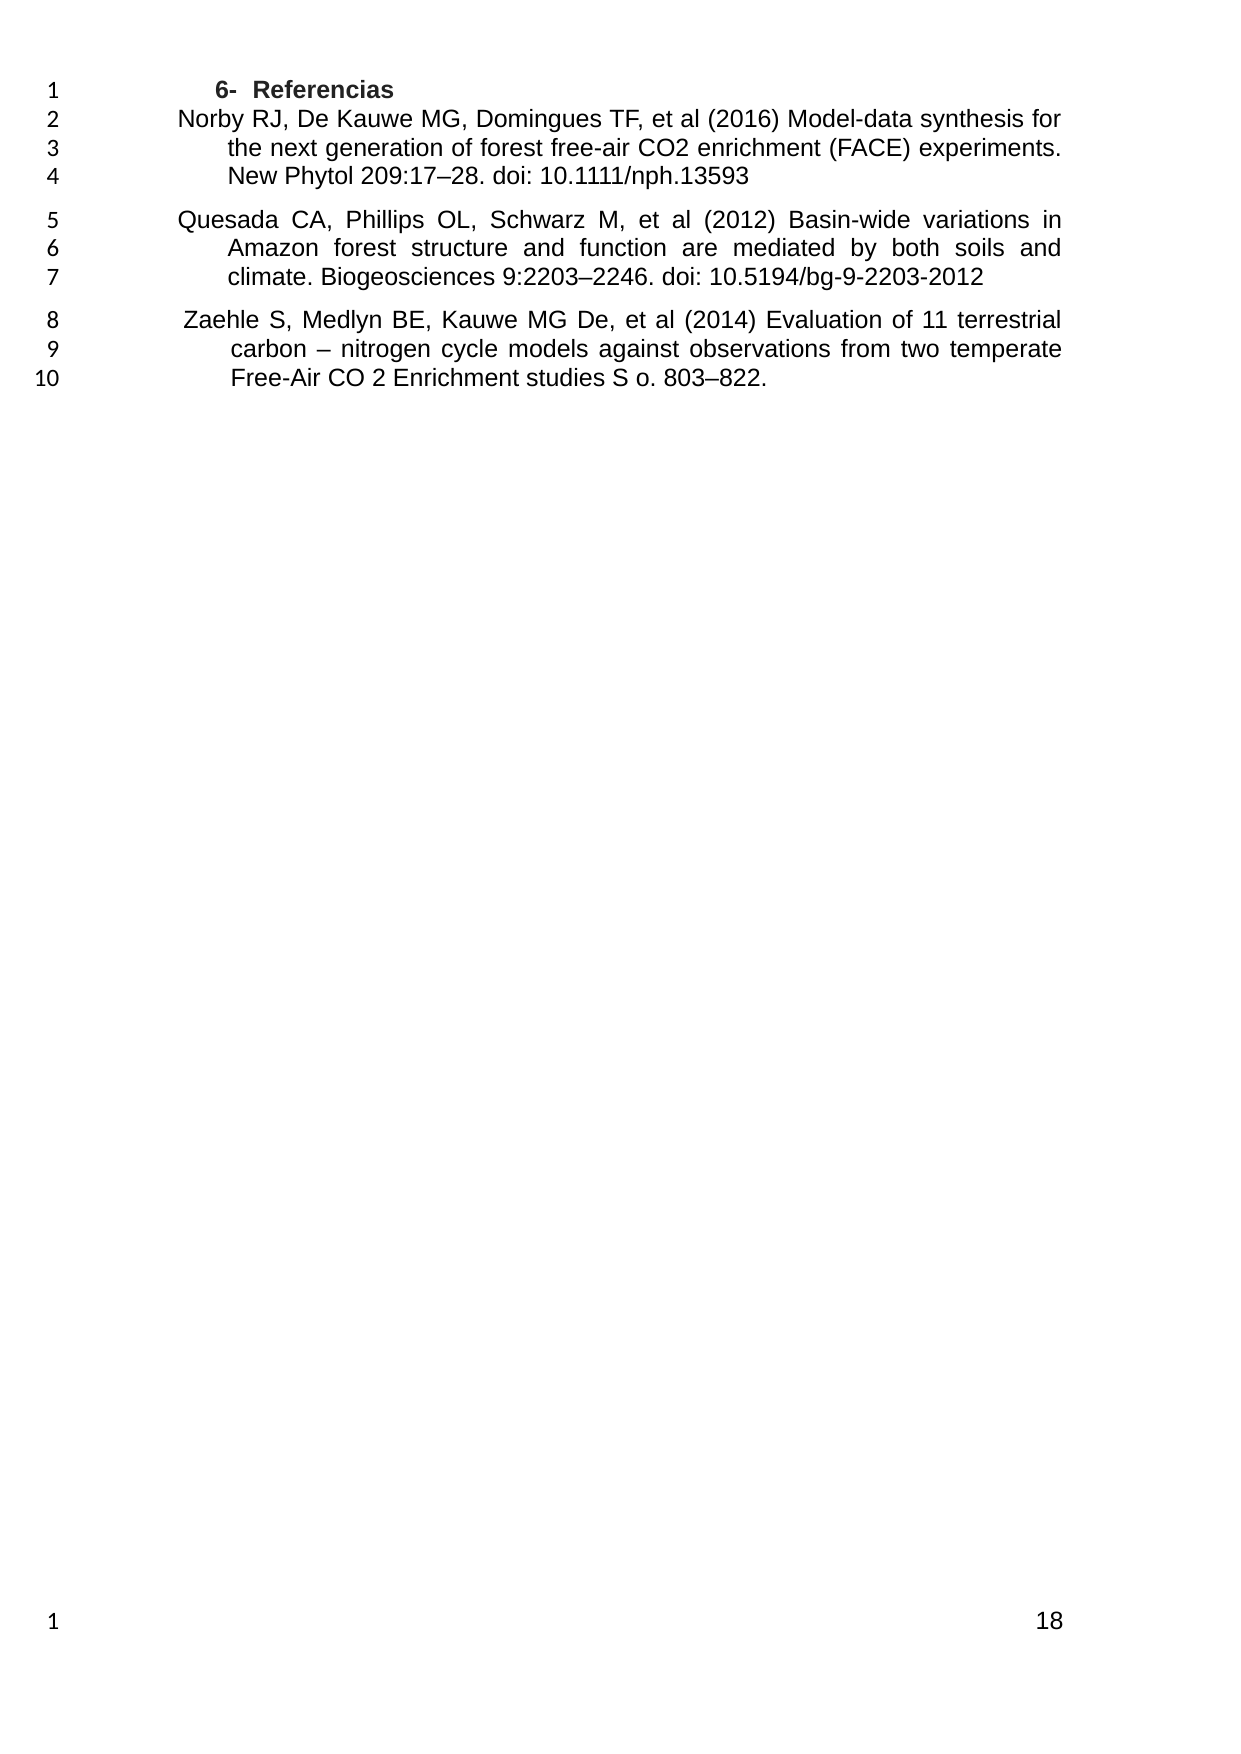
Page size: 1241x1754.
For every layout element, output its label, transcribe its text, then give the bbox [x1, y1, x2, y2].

list Referencias [215, 75, 1063, 104]
text Quesada CA, Phillips OL, Schwarz M, et al (2012) Basin-wide variations in Amazon forest structure and function are mediated by both soils and climate. Biogeosciences 9:2203–2246. doi: 10.5194/bg-9-2203-2012 [177, 204, 1063, 291]
text Norby RJ, De Kauwe MG, Domingues TF, et al (2016) Model-data synthesis for the next generation of forest free-air CO2 enrichment (FACE) experiments. New Phytol 209:17–28. doi: 10.1111/nph.13593 [177, 104, 1063, 190]
text Zaehle S, Medlyn BE, Kauwe MG De, et al (2014) Evaluation of 11 terrestrial carbon – nitrogen cycle models against observations from two temperate Free-Air CO 2 Enrichment studies S o. 803–822. [183, 305, 1063, 392]
